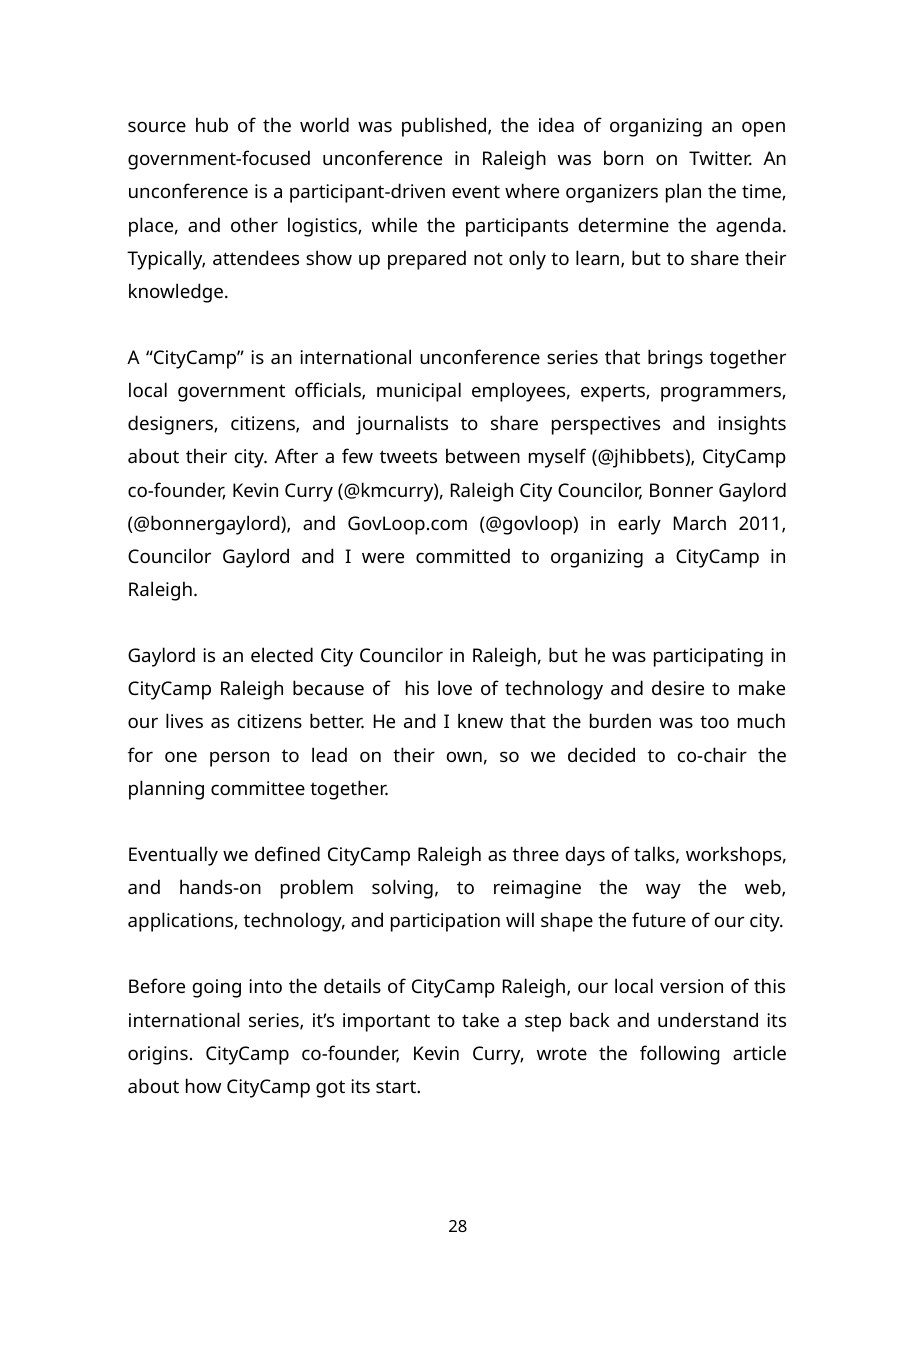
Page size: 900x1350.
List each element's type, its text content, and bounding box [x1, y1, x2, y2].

text A “CityCamp” is an international unconference series that brings together local government officials, municipal employees, experts, programmers, designers, citizens, and journalists to share perspectives and insights about their city. After a few tweets between myself (@jhibbets), CityCamp co-founder, Kevin Curry (@kmcurry), Raleigh City Councilor, Bonner Gaylord (@bonnergaylord), and GovLoop.com (@govloop) in early March 2011, Councilor Gaylord and I were committed to organizing a CityCamp in Raleigh. [127, 344, 787, 602]
text source hub of the world was published, the idea of organizing an open government-focused unconference in Raleigh was born on Twitter. An unconference is a participant-driven event where organizers plan the time, place, and other logistics, while the participants determine the agenda. Typically, attendees show up prepared not only to learn, but to share their knowledge. [127, 112, 787, 304]
text Before going into the details of CityCamp Raleigh, our local version of this international series, it’s important to take a step back and understand its origins. CityCamp co-founder, Kevin Curry, wrote the following article about how CityCamp got its start. [127, 974, 787, 1099]
text Gaylord is an elected City Councilor in Raleigh, but he was participating in CityCamp Raleigh because of his love of technology and desire to make our lives as citizens better. He and I knew that the burden was too much for one person to lead on their own, so we decided to co-chair the planning committee together. [127, 642, 787, 801]
text Eventually we defined CityCamp Raleigh as three days of talks, workshops, and hands-on problem solving, to reimagine the way the web, applications, technology, and participation will shape the future of our city. [127, 841, 787, 933]
